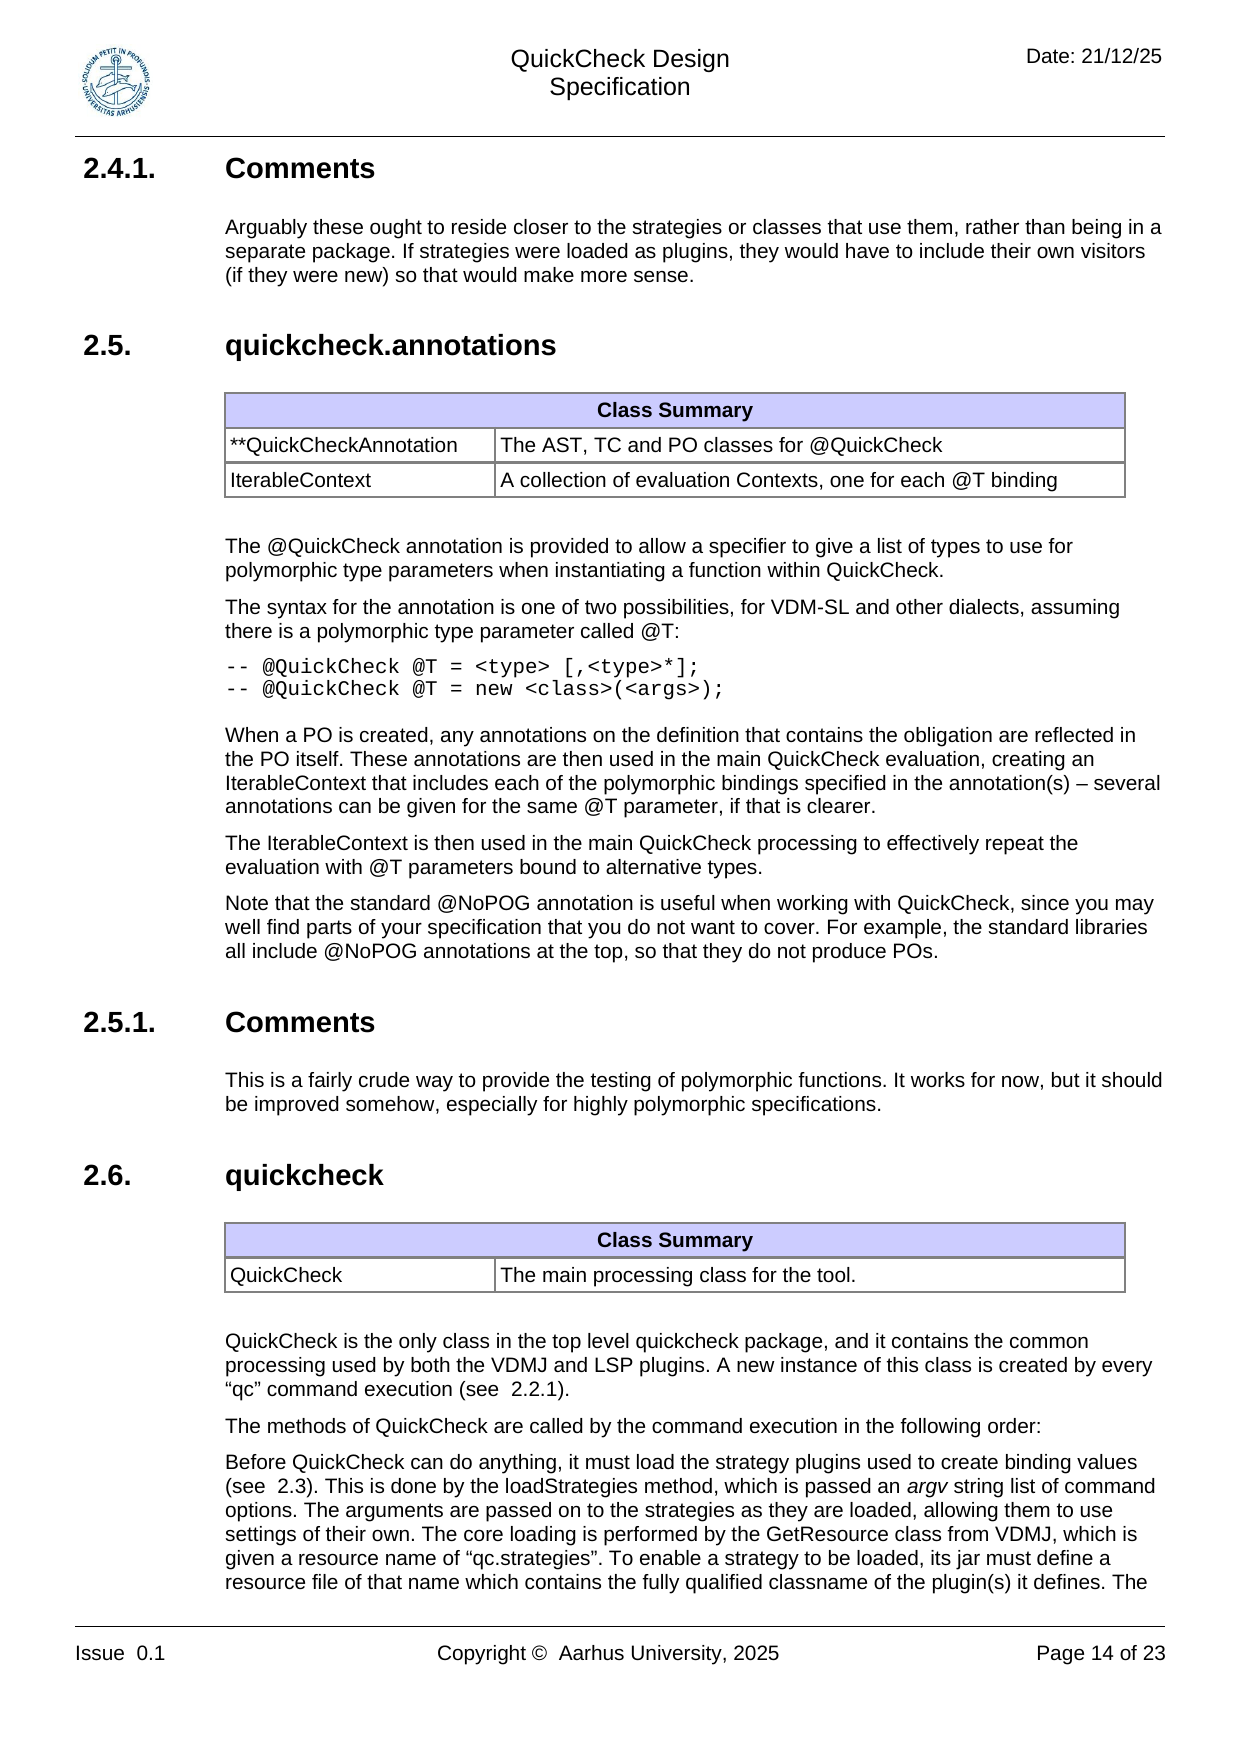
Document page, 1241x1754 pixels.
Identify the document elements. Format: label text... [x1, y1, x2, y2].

text When a PO is created, any annotations on the definition that contains the obligation are reflected in the PO itself. These annotations are then used in the main QuickCheck evaluation, creating an IterableContext that includes each of the polymorphic bindings specified in the annotation(s) – several annotations can be given for the same @T parameter, if that is clearer. [225, 723, 1165, 819]
text The @QuickCheck annotation is provided to allow a specifier to give a list of types to use for polymorphic type parameters when instantiating a function within QuickCheck. [225, 534, 1165, 582]
text QuickCheck is the only class in the top level quickcheck package, and it contains the common processing used by both the VDMJ and LSP plugins. A new instance of this class is created by every “qc” command execution (see 2.2.1). [225, 1329, 1165, 1401]
subtitle quickcheck [75, 1159, 1165, 1192]
table_cell A collection of evaluation Contexts, one for each @T binding [496, 464, 1124, 496]
table_cell QuickCheck [226, 1259, 494, 1291]
text -- @QuickCheck @T = <type> [,<type>*]; [225, 655, 1165, 678]
table_cell **QuickCheckAnnotation [226, 429, 494, 461]
text -- @QuickCheck @T = new <class>(<args>); [225, 678, 1165, 700]
table_header Class Summary [226, 1224, 1124, 1256]
text Arguably these ought to reside closer to the strategies or classes that use them, rather than being in a separate package. If strategies were loaded as plugins, they would have to include their own visitors (if they were new) so that would make more sense. [225, 215, 1165, 287]
text The IterableContext is then used in the main QuickCheck processing to effectively repeat the evaluation with @T parameters bound to alternative types. [225, 831, 1165, 879]
subtitle Comments [75, 1006, 1165, 1039]
table_cell The AST, TC and PO classes for @QuickCheck [496, 429, 1124, 461]
picture [78, 44, 153, 120]
subtitle quickcheck.annotations [75, 329, 1165, 362]
table_cell The main processing class for the tool. [496, 1259, 1124, 1291]
text This is a fairly crude way to provide the testing of polymorphic functions. It works for now, but it should be improved somehow, especially for highly polymorphic specifications. [225, 1069, 1165, 1117]
text Before QuickCheck can do anything, it must load the strategy plugins used to create binding values (see 2.3). This is done by the loadStrategies method, which is passed an argv string list of command options. The arguments are passed on to the strategies as they are loaded, allowing them to use settings of their own. The core loading is performed by the GetResource class from VDMJ, which is given a resource name of “qc.strategies”. To enable a strategy to be loaded, its jar must define a resource file of that name which contains the fully qualified classname of the plugin(s) it defines. The [225, 1450, 1165, 1594]
text The methods of QuickCheck are called by the command execution in the following order: [225, 1414, 1165, 1438]
table_cell IterableContext [226, 464, 494, 496]
text The syntax for the annotation is one of two possibilities, for VDM-SL and other dialects, assuming there is a polymorphic type parameter called @T: [225, 595, 1165, 643]
text Note that the standard @NoPOG annotation is useful when working with QuickCheck, since you may well find parts of your specification that you do not want to cover. For example, the standard libraries all include @NoPOG annotations at the top, so that they do not produce POs. [225, 892, 1165, 963]
subtitle Comments [75, 152, 1165, 185]
table_header Class Summary [226, 394, 1124, 427]
